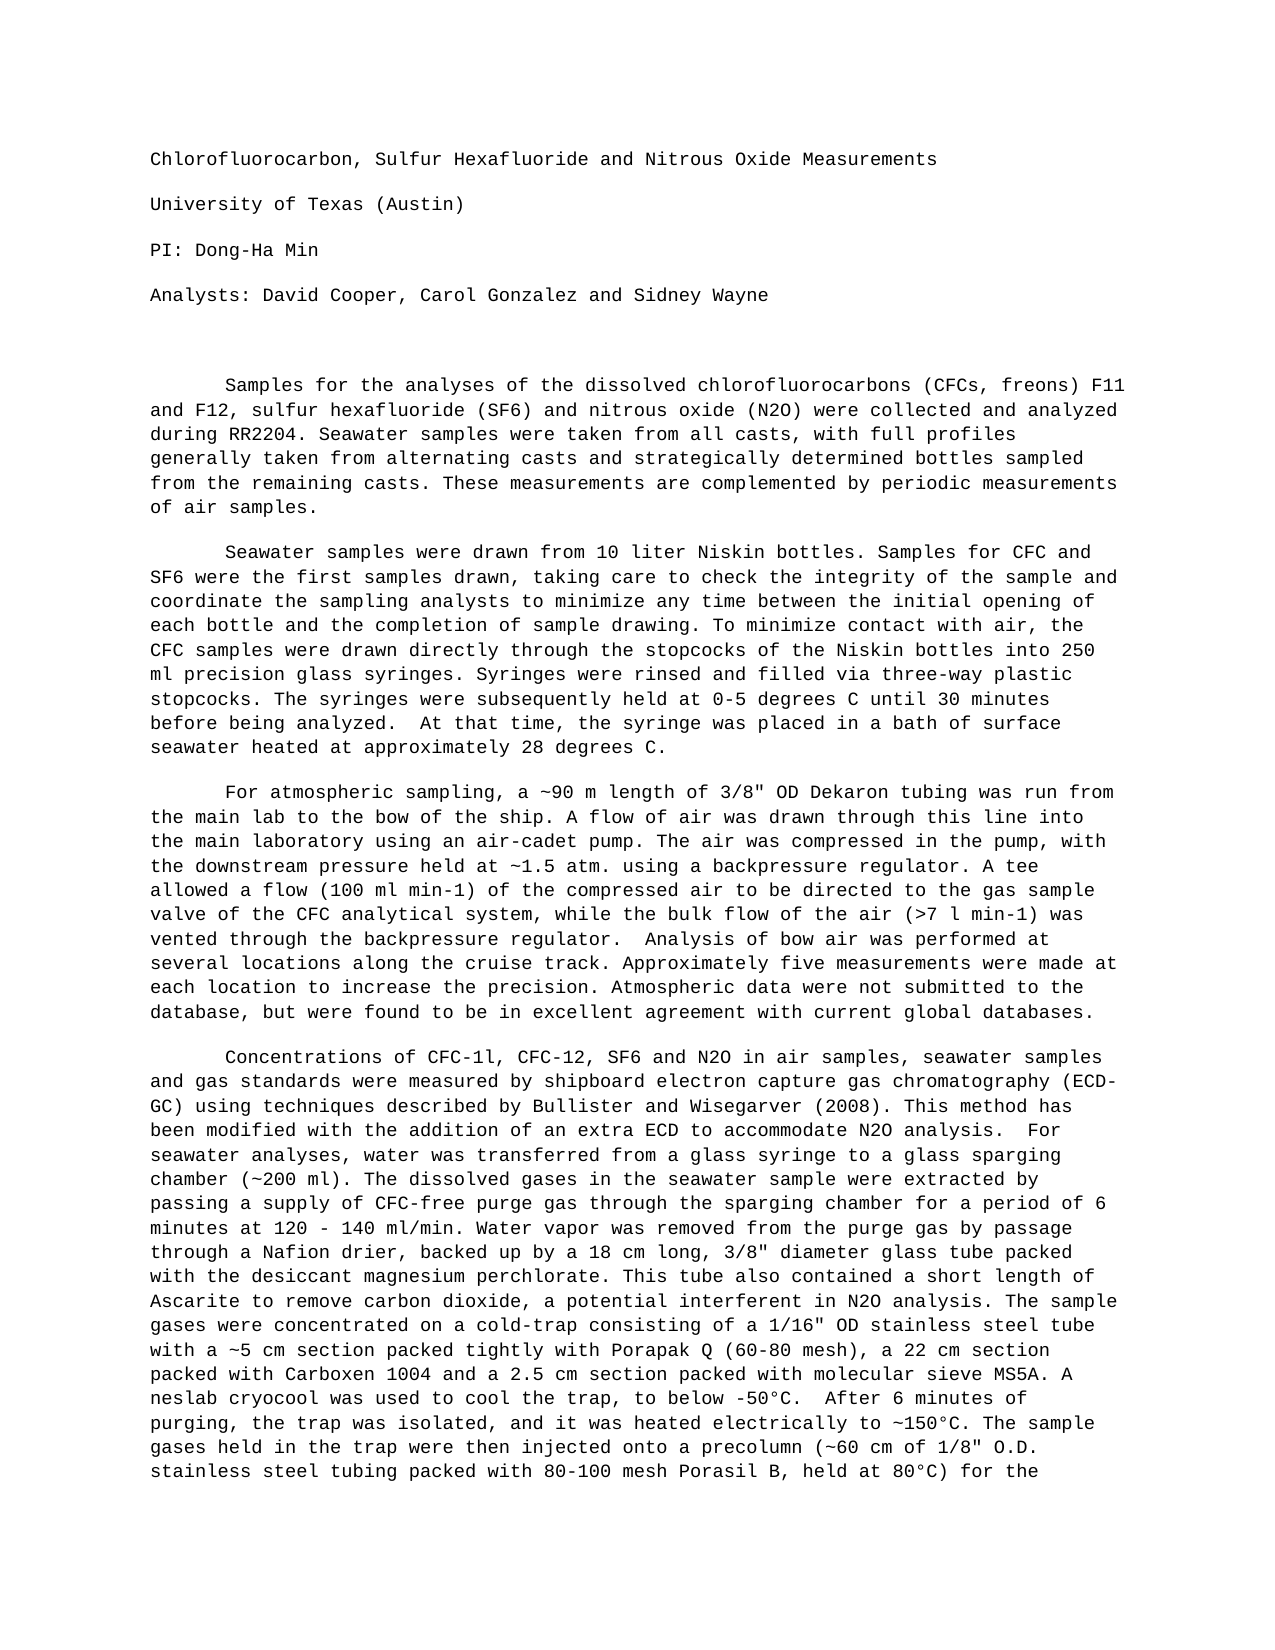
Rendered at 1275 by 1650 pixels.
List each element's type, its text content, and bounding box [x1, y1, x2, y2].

text Chlorofluorocarbon, Sulfur Hexafluoride and Nitrous Oxide Measurements [150, 150, 1125, 171]
text Analysts: David Cooper, Carol Gonzalez and Sidney Wayne [150, 286, 1125, 307]
text For atmospheric sampling, a ~90 m length of 3/8" OD Dekaron tubing was run from the main lab to the bow of the ship. A flow of air was drawn through this line into the main laboratory using an air-cadet pump. The air was compressed in the pump, with the downstream pressure held at ~1.5 atm. using a backpressure regulator. A tee allowed a flow (100 ml min-1) of the compressed air to be directed to the gas sample valve of the CFC analytical system, while the bulk flow of the air (>7 l min-1) was vented through the backpressure regulator. Analysis of bow air was performed at several locations along the cruise track. Approximately five measurements were made at each location to increase the precision. Atmospheric data were not submitted to the database, but were found to be in excellent agreement with current global databases. [150, 783, 1125, 1024]
text PI: Dong-Ha Min [150, 240, 1125, 262]
text Concentrations of CFC-1l, CFC-12, SF6 and N2O in air samples, seawater samples and gas standards were measured by shipboard electron capture gas chromatography (ECD-GC) using techniques described by Bullister and Wisegarver (2008). This method has been modified with the addition of an extra ECD to accommodate N2O analysis. For seawater analyses, water was transferred from a glass syringe to a glass sparging chamber (~200 ml). The dissolved gases in the seawater sample were extracted by passing a supply of CFC-free purge gas through the sparging chamber for a period of 6 minutes at 120 - 140 ml/min. Water vapor was removed from the purge gas by passage through a Nafion drier, backed up by a 18 cm long, 3/8" diameter glass tube packed with the desiccant magnesium perchlorate. This tube also contained a short length of Ascarite to remove carbon dioxide, a potential interferent in N2O analysis. The sample gases were concentrated on a cold-trap consisting of a 1/16" OD stainless steel tube with a ~5 cm section packed tightly with Porapak Q (60-80 mesh), a 22 cm section packed with Carboxen 1004 and a 2.5 cm section packed with molecular sieve MS5A. A neslab cryocool was used to cool the trap, to below -50°C. After 6 minutes of purging, the trap was isolated, and it was heated electrically to ~150°C. The sample gases held in the trap were then injected onto a precolumn (~60 cm of 1/8" O.D. stainless steel tubing packed with 80-100 mesh Porasil B, held at 80°C) for the [150, 1048, 1125, 1483]
text Samples for the analyses of the dissolved chlorofluorocarbons (CFCs, freons) F11 and F12, sulfur hexafluoride (SF6) and nitrous oxide (N2O) were collected and analyzed during RR2204. Seawater samples were taken from all casts, with full profiles generally taken from alternating casts and strategically determined bottles sampled from the remaining casts. These measurements are complemented by periodic measurements of air samples. [150, 376, 1125, 519]
text University of Texas (Austin) [150, 195, 1125, 216]
text Seawater samples were drawn from 10 liter Niskin bottles. Samples for CFC and SF6 were the first samples drawn, taking care to check the integrity of the sample and coordinate the sampling analysts to minimize any time between the initial opening of each bottle and the completion of sample drawing. To minimize contact with air, the CFC samples were drawn directly through the stopcocks of the Niskin bottles into 250 ml precision glass syringes. Syringes were rinsed and filled via three-way plastic stopcocks. The syringes were subsequently held at 0-5 degrees C until 30 minutes before being analyzed. At that time, the syringe was placed in a bath of surface seawater heated at approximately 28 degrees C. [150, 543, 1125, 759]
